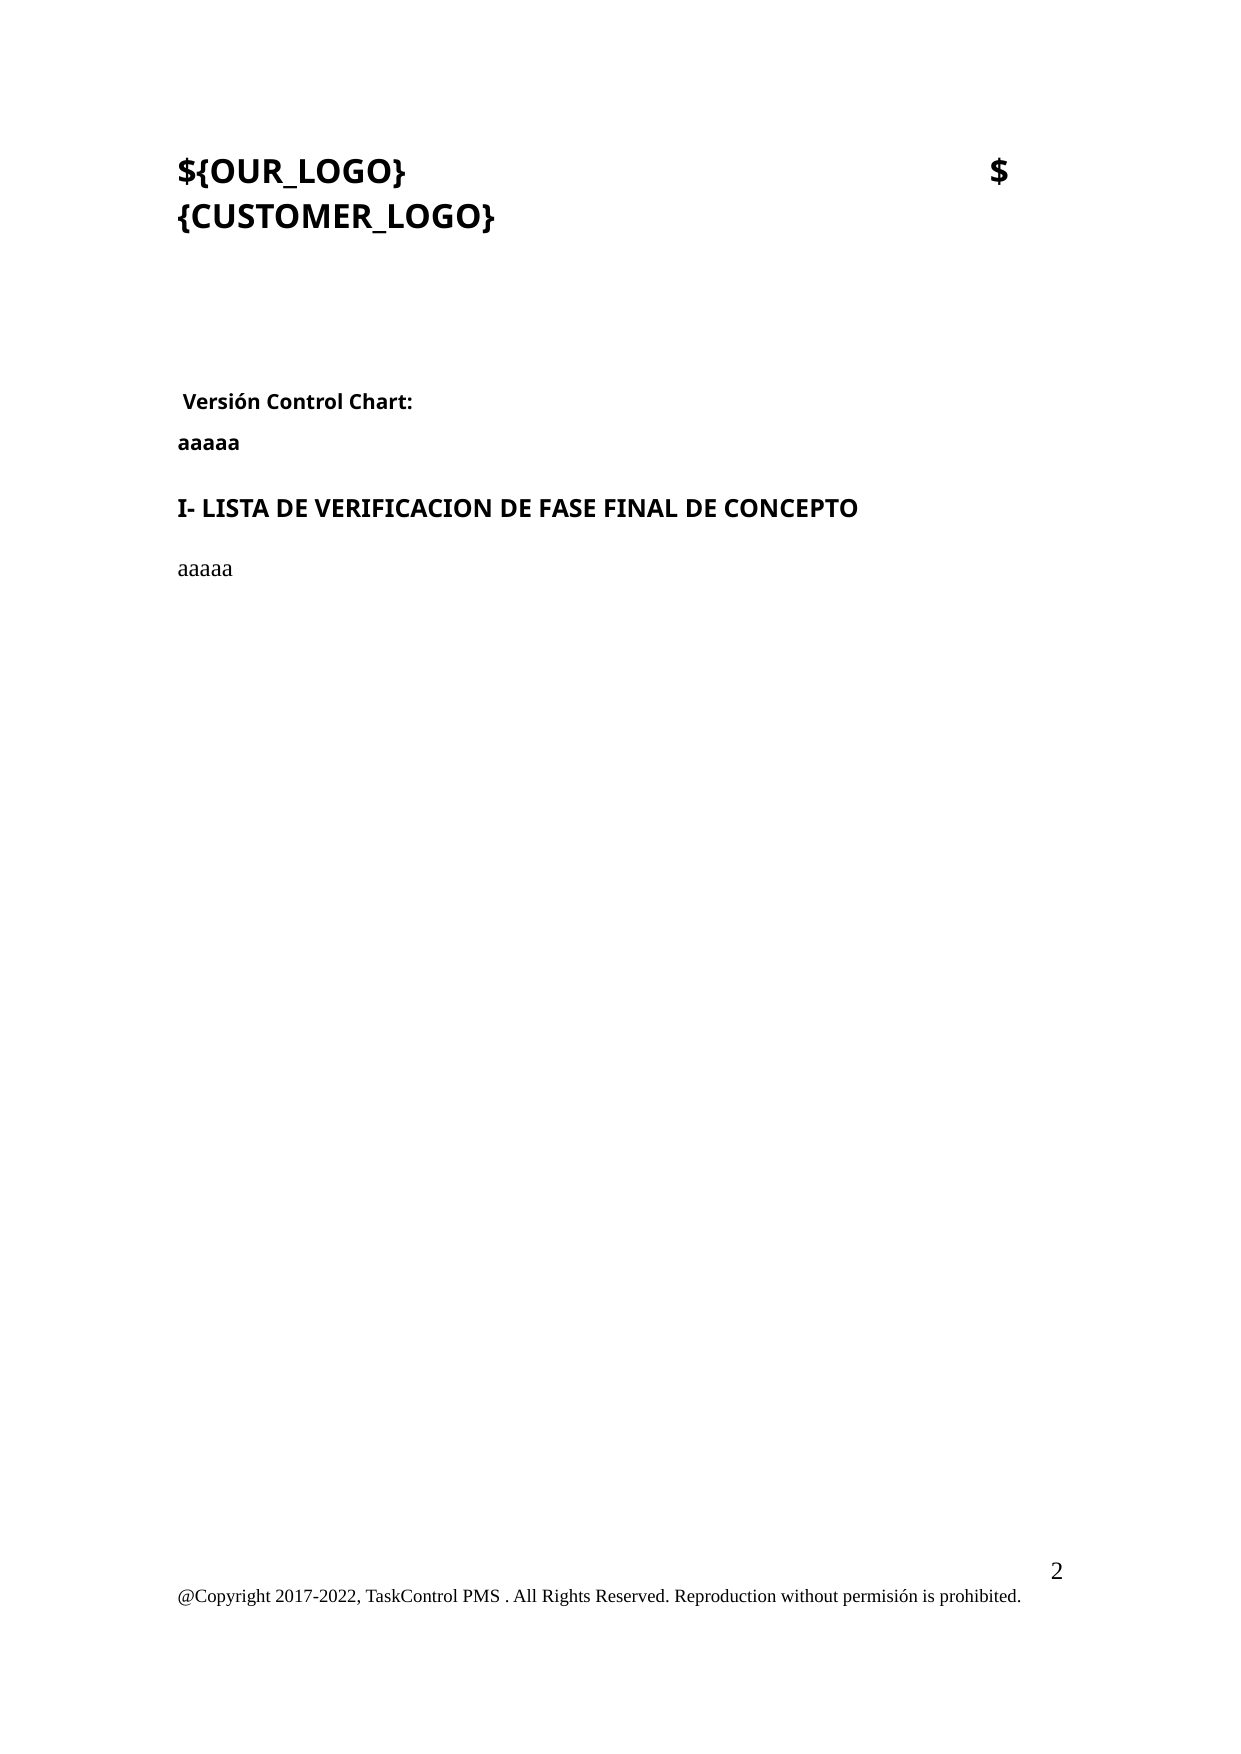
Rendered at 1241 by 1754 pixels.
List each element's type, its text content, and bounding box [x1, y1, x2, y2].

text aaaaa [177, 553, 1063, 582]
text I- LISTA DE VERIFICACION DE FASE FINAL DE CONCEPTO [177, 491, 1063, 525]
text Versión Control Chart: [177, 387, 1063, 416]
text aaaaa [177, 428, 1063, 457]
